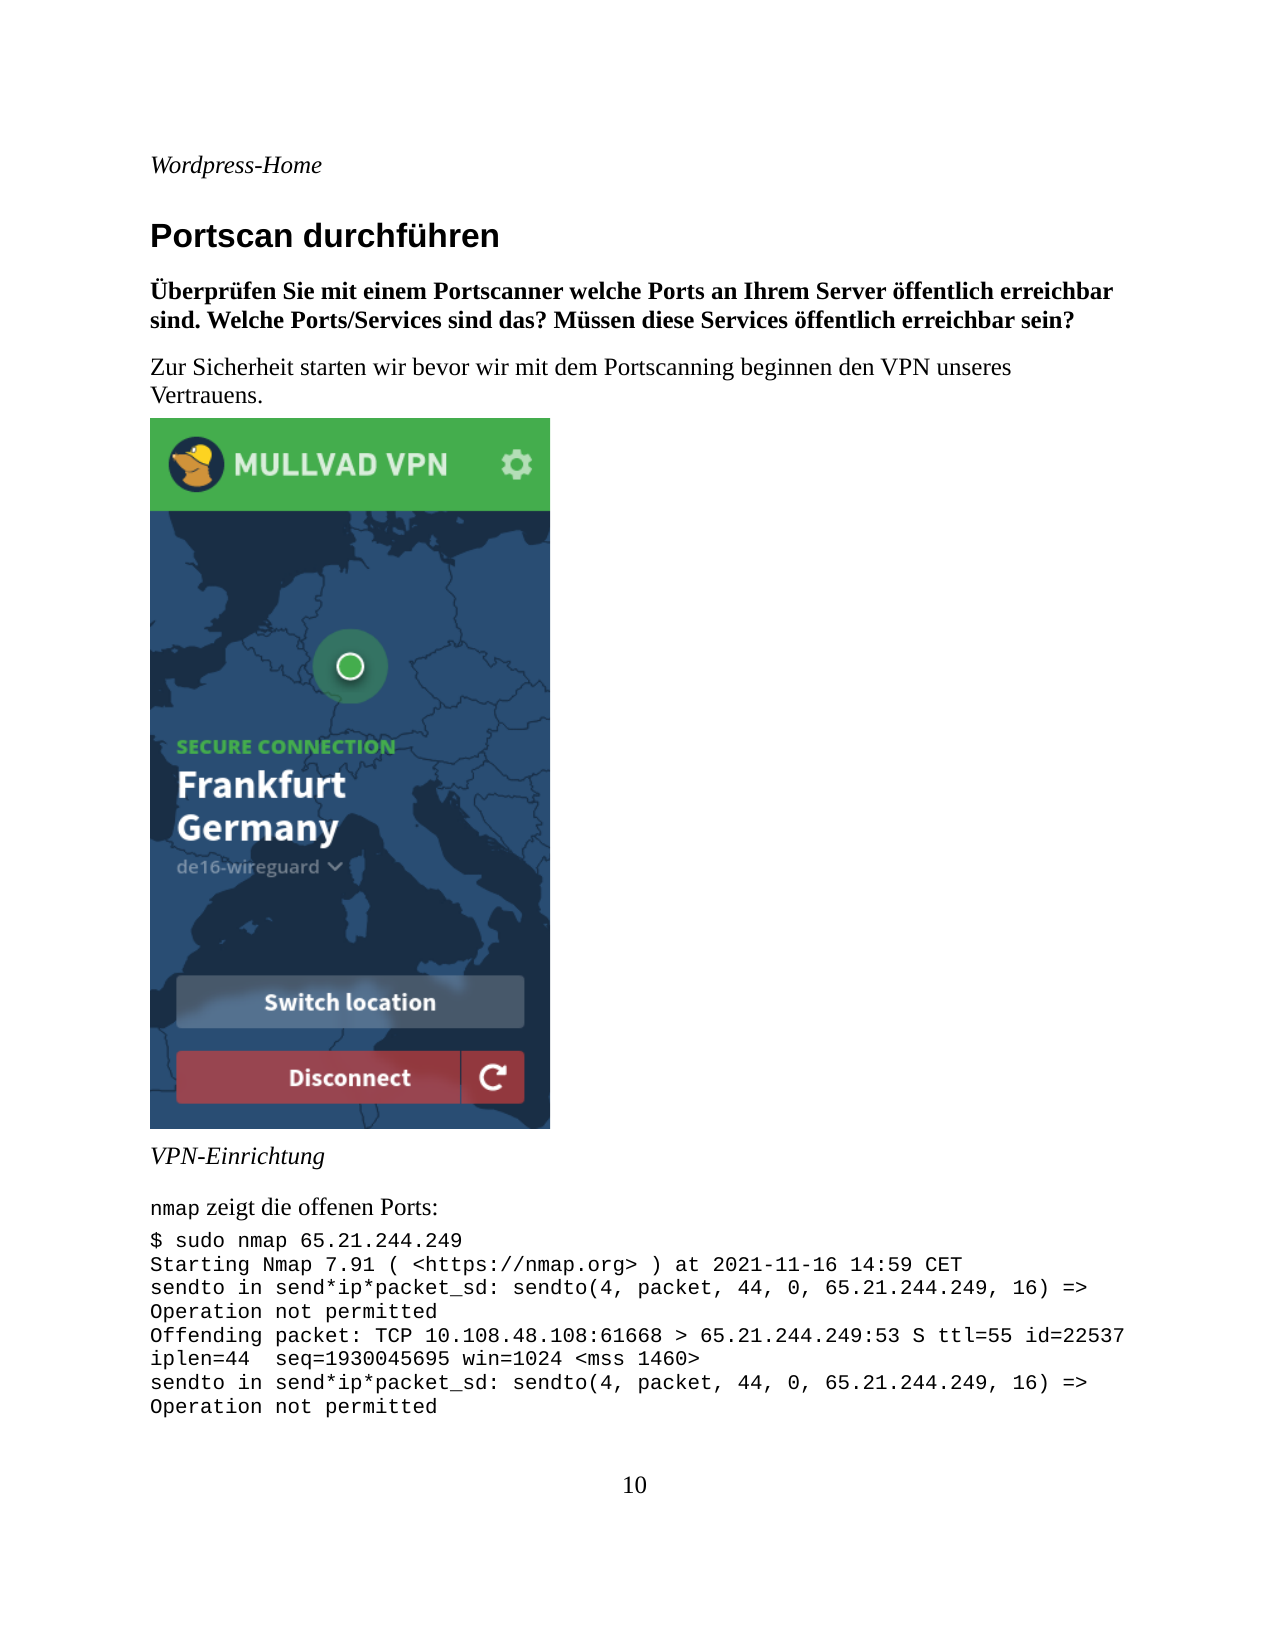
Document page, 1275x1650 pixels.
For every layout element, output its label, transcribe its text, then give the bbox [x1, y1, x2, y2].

text VPN-Einrichtung [150, 1141, 1125, 1170]
text Starting Nmap 7.91 ( <https://nmap.org> ) at 2021-11-16 14:59 CET [150, 1254, 1125, 1277]
picture [150, 418, 550, 1129]
text Zur Sicherheit starten wir bevor wir mit dem Portscanning beginnen den VPN unseres Vertrauens. [150, 352, 1125, 409]
text sendto in send*ip*packet_sd: sendto(4, packet, 44, 0, 65.21.244.249, 16) => Operation not permitted [150, 1277, 1125, 1325]
text Wordpress-Home [150, 150, 1125, 179]
text Überprüfen Sie mit einem Portscanner welche Ports an Ihrem Server öffentlich erreichbar sind. Welche Ports/Services sind das? Müssen diese Services öffentlich erreichbar sein? [150, 276, 1125, 334]
text $ sudo nmap 65.21.244.249 [150, 1230, 1125, 1254]
text sendto in send*ip*packet_sd: sendto(4, packet, 44, 0, 65.21.244.249, 16) => Operation not permitted [150, 1372, 1125, 1419]
text nmap zeigt die offenen Ports: [150, 1192, 1125, 1221]
text Offending packet: TCP 10.108.48.108:61668 > 65.21.244.249:53 S ttl=55 id=22537 iplen=44 seq=1930045695 win=1024 <mss 1460> [150, 1325, 1125, 1372]
subtitle Portscan durchführen [150, 216, 1125, 255]
